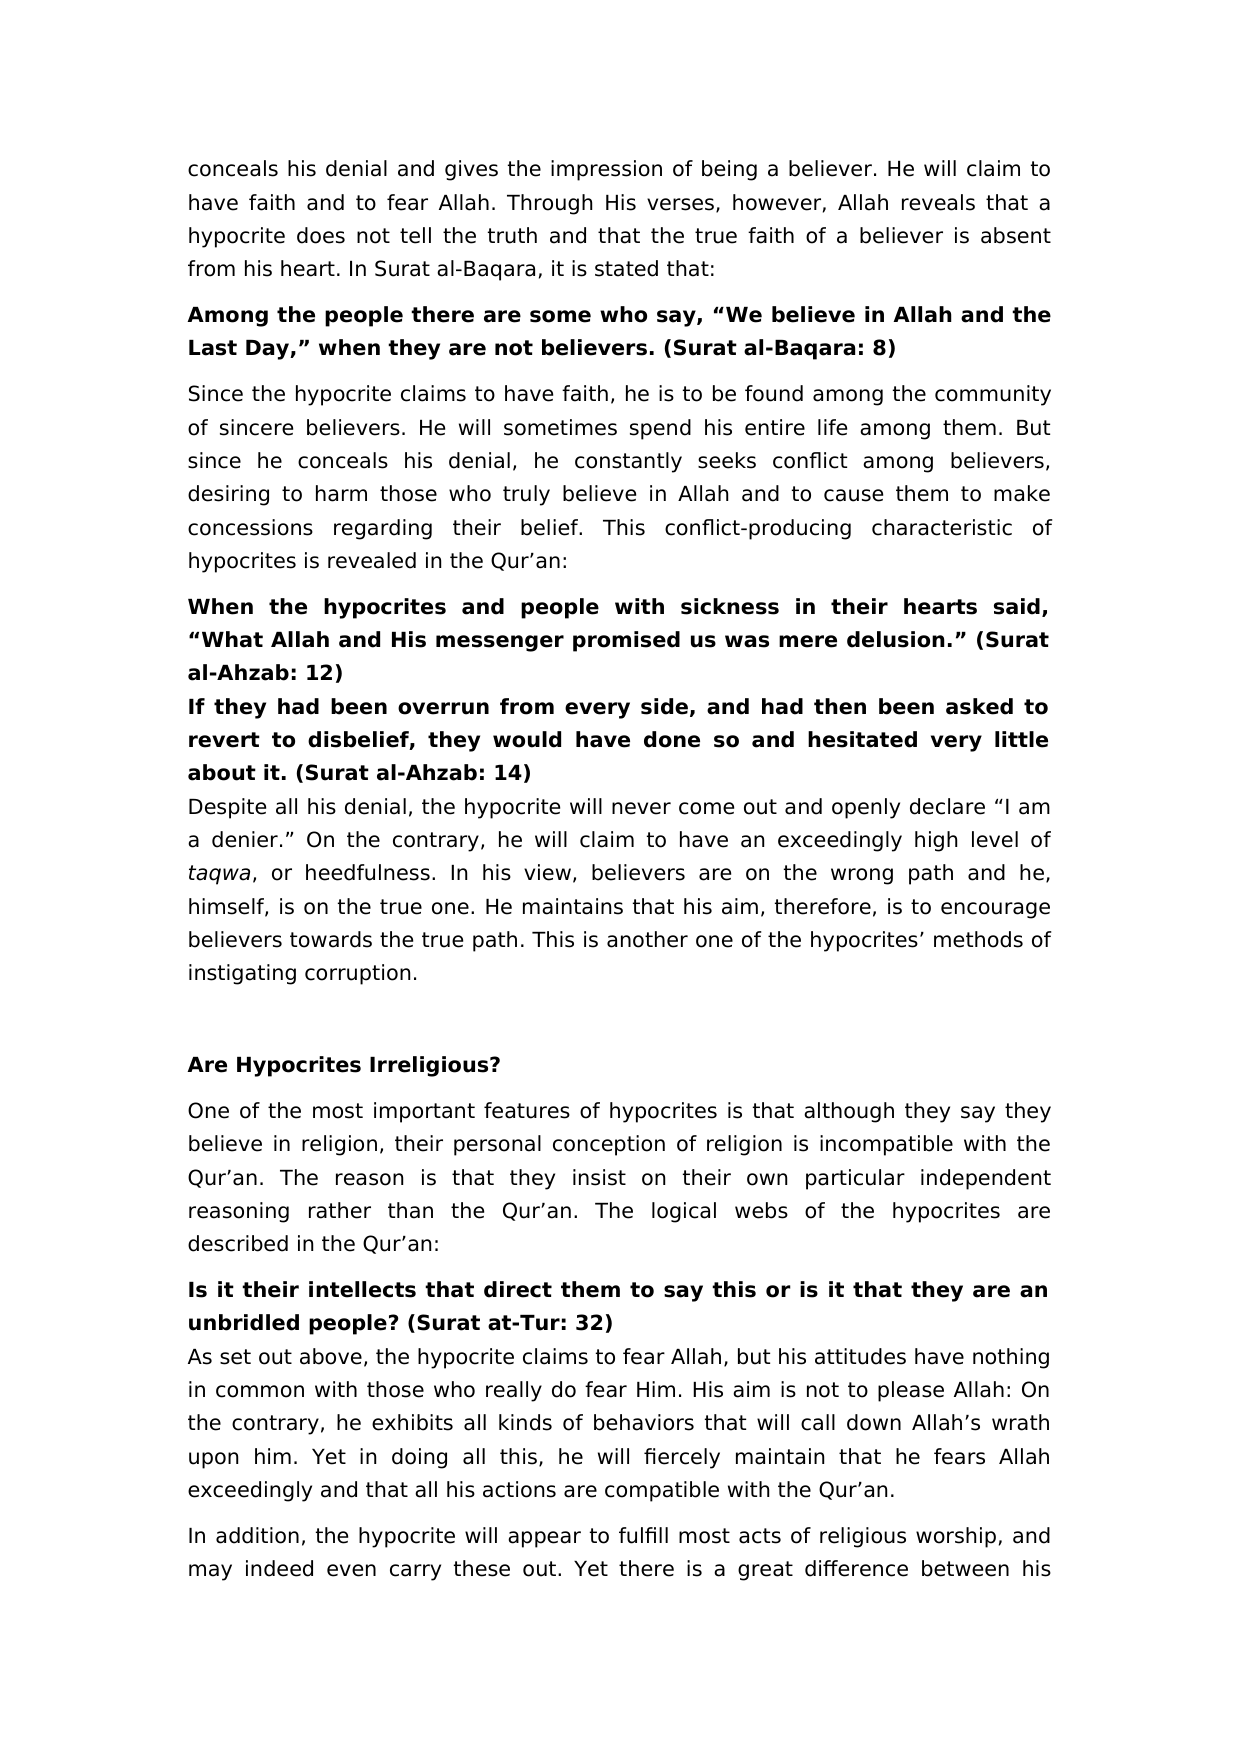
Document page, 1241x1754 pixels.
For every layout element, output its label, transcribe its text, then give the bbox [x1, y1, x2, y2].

text When the hypocrites and people with sickness in their hearts said, “What Allah and His messenger promised us was mere delusion.” (Surat al-Ahzab: 12) [187, 587, 1050, 687]
subtitle Are Hypocrites Irreligious? [187, 1046, 1053, 1079]
text Is it their intellects that direct them to say this or is it that they are an unbridled people? (Surat at-Tur: 32) [187, 1271, 1050, 1337]
text As set out above, the hypocrite claims to fear Allah, but his attitudes have nothing in common with those who really do fear Him. His aim is not to please Allah: On the contrary, he exhibits all kinds of behaviors that will call down Allah’s wrath upon him. Yet in doing all this, he will fiercely maintain that he fears Allah exceedingly and that all his actions are compatible with the Qur’an. [187, 1337, 1053, 1504]
text Among the people there are some who say, “We believe in Allah and the Last Day,” when they are not believers. (Surat al-Baqara: 8) [187, 296, 1053, 362]
text One of the most important features of hypocrites is that although they say they believe in religion, their personal conception of religion is incompatible with the Qur’an. The reason is that they insist on their own particular independent reasoning rather than the Qur’an. The logical webs of the hypocrites are described in the Qur’an: [187, 1092, 1053, 1258]
text Since the hypocrite claims to have faith, he is to be found among the community of sincere believers. He will sometimes spend his entire life among them. But since he conceals his denial, he constantly seeks conflict among believers, desiring to harm those who truly believe in Allah and to cause them to make concessions regarding their belief. This conflict-producing characteristic of hypocrites is revealed in the Qur’an: [187, 375, 1053, 575]
text If they had been overrun from every side, and had then been asked to revert to disbelief, they would have done so and hesitated very little about it. (Surat al-Ahzab: 14) [187, 687, 1050, 787]
text Despite all his denial, the hypocrite will never come out and openly declare “I am a denier.” On the contrary, he will claim to have an exceedingly high level of taqwa, or heedfulness. In his view, believers are on the wrong path and he, himself, is on the true one. He maintains that his aim, therefore, is to encourage believers towards the true path. This is another one of the hypocrites’ methods of instigating corruption. [187, 787, 1053, 987]
text conceals his denial and gives the impression of being a believer. He will claim to have faith and to fear Allah. Through His verses, however, Allah reveals that a hypocrite does not tell the truth and that the true faith of a believer is absent from his heart. In Surat al-Baqara, it is stated that: [187, 150, 1053, 283]
text In addition, the hypocrite will appear to fulfill most acts of religious worship, and may indeed even carry these out. Yet there is a great difference between his [187, 1517, 1053, 1583]
